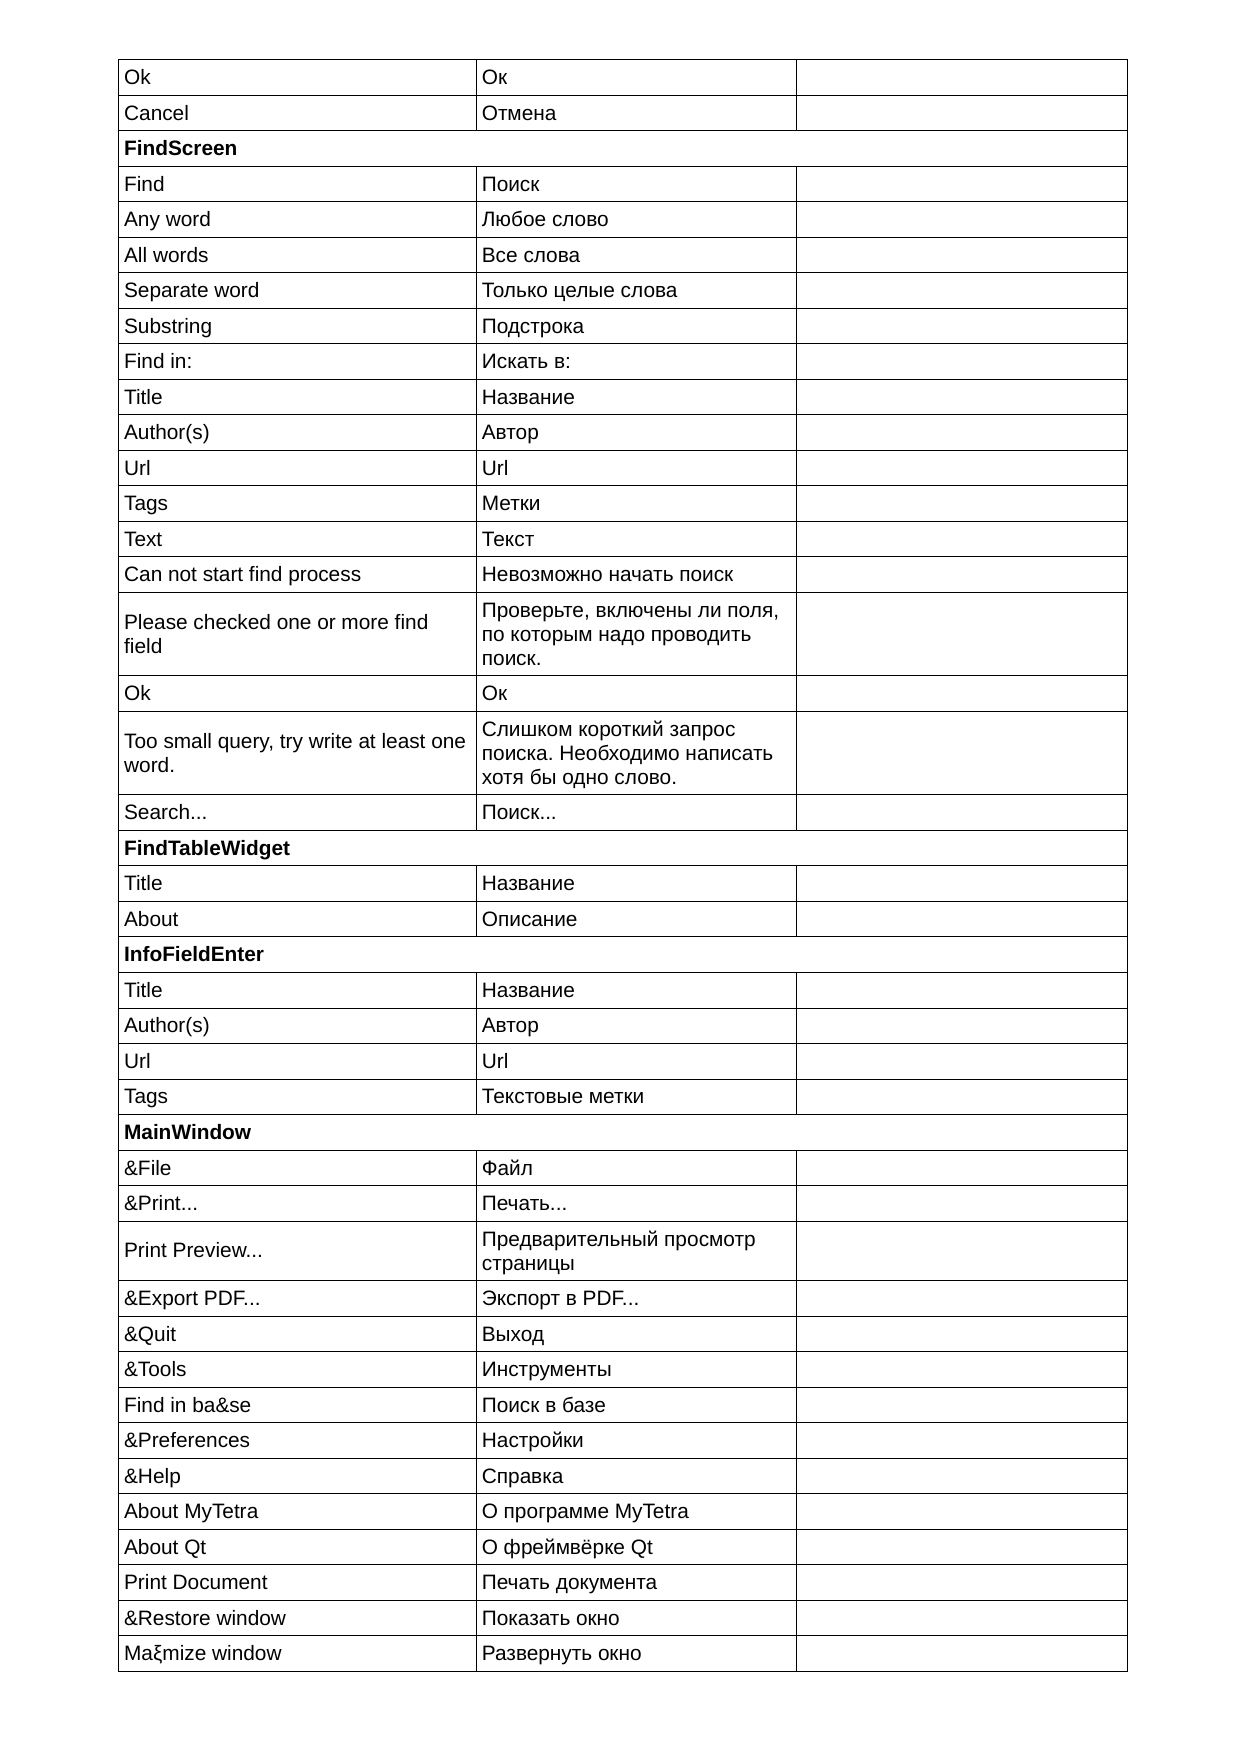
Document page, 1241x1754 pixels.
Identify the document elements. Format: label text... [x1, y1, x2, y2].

table_cell Url [119, 1044, 476, 1078]
table_cell [797, 522, 1127, 556]
table_cell [797, 1186, 1127, 1221]
table_cell О фреймвёрке Qt [477, 1530, 796, 1564]
table_cell [797, 1565, 1127, 1600]
table_cell Title [119, 866, 476, 901]
table_cell Cancel [119, 96, 476, 130]
table_cell [797, 1151, 1127, 1185]
table_cell &Print... [119, 1186, 476, 1221]
table_cell &Restore window [119, 1601, 476, 1635]
table_cell Невозможно начать поиск [477, 557, 796, 592]
table_cell Ok [119, 60, 476, 94]
table_cell [797, 676, 1127, 711]
table_cell Автор [477, 415, 796, 450]
table_cell Too small query, try write at least one word. [119, 712, 476, 794]
table_cell Find [119, 167, 476, 201]
table_cell [797, 1530, 1127, 1564]
table_cell Title [119, 380, 476, 414]
table_cell [797, 60, 1127, 94]
table_cell Url [477, 1044, 796, 1078]
table_cell Отмена [477, 96, 796, 130]
table_cell MainWindow [119, 1115, 1127, 1149]
table_cell Tags [119, 486, 476, 521]
table_cell Url [477, 451, 796, 485]
table_cell Author(s) [119, 415, 476, 450]
table_cell [797, 712, 1127, 794]
table_cell Инструменты [477, 1352, 796, 1387]
table_cell [797, 1044, 1127, 1078]
table_cell FindTableWidget [119, 831, 1127, 865]
table_cell Find in: [119, 344, 476, 379]
table_cell [797, 415, 1127, 450]
table_cell [797, 1317, 1127, 1351]
table_cell Метки [477, 486, 796, 521]
table_cell Substring [119, 309, 476, 343]
table_cell Title [119, 973, 476, 1007]
table_cell Print Preview... [119, 1222, 476, 1280]
table_cell All words [119, 238, 476, 272]
table_cell Все слова [477, 238, 796, 272]
table_cell Please checked one or more find field [119, 593, 476, 675]
table_cell Print Document [119, 1565, 476, 1600]
table_cell [797, 238, 1127, 272]
table_cell Ok [119, 676, 476, 711]
table_cell Поиск в базе [477, 1388, 796, 1422]
table_cell [797, 380, 1127, 414]
table_cell [797, 593, 1127, 675]
table_cell [797, 309, 1127, 343]
table_cell О программе MyTetra [477, 1494, 796, 1529]
table_cell [797, 344, 1127, 379]
table_cell Separate word [119, 273, 476, 308]
table_cell Печать... [477, 1186, 796, 1221]
table_cell &Preferences [119, 1423, 476, 1458]
table_cell [797, 202, 1127, 237]
table_cell Ок [477, 60, 796, 94]
table_cell [797, 273, 1127, 308]
table_cell About MyTetra [119, 1494, 476, 1529]
table_cell &Quit [119, 1317, 476, 1351]
table_cell Tags [119, 1080, 476, 1114]
table_cell [797, 1009, 1127, 1043]
table_cell [797, 1281, 1127, 1316]
table_cell [797, 866, 1127, 901]
table_cell Описание [477, 902, 796, 936]
table_cell Автор [477, 1009, 796, 1043]
table_cell [797, 451, 1127, 485]
table_cell [797, 557, 1127, 592]
table_cell &Tools [119, 1352, 476, 1387]
table_cell InfoFieldEnter [119, 937, 1127, 972]
table_cell Любое слово [477, 202, 796, 237]
table_cell About Qt [119, 1530, 476, 1564]
table_cell Find in ba&se [119, 1388, 476, 1422]
table_cell Название [477, 380, 796, 414]
table_cell [797, 795, 1127, 830]
table_cell [797, 486, 1127, 521]
table_cell Печать документа [477, 1565, 796, 1600]
table_cell Проверьте, включены ли поля, по которым надо проводить поиск. [477, 593, 796, 675]
table_cell About [119, 902, 476, 936]
table_cell [797, 1388, 1127, 1422]
table_cell Поиск [477, 167, 796, 201]
table_cell Maξmize window [119, 1636, 476, 1671]
table_cell &Export PDF... [119, 1281, 476, 1316]
table_cell FindScreen [119, 131, 1127, 166]
table_cell [797, 1080, 1127, 1114]
table_cell Can not start find process [119, 557, 476, 592]
table_cell Any word [119, 202, 476, 237]
table_cell [797, 1459, 1127, 1493]
table_cell Слишком короткий запрос поиска. Необходимо написать хотя бы одно слово. [477, 712, 796, 794]
table_cell [797, 1423, 1127, 1458]
table_cell Выход [477, 1317, 796, 1351]
table_cell [797, 902, 1127, 936]
table_cell Search... [119, 795, 476, 830]
table_cell Author(s) [119, 1009, 476, 1043]
table_cell Поиск... [477, 795, 796, 830]
table_cell Файл [477, 1151, 796, 1185]
table_cell [797, 1494, 1127, 1529]
table_cell [797, 167, 1127, 201]
table_cell Экспорт в PDF... [477, 1281, 796, 1316]
table_cell Название [477, 866, 796, 901]
table_cell Показать окно [477, 1601, 796, 1635]
table_cell Справка [477, 1459, 796, 1493]
table_cell Text [119, 522, 476, 556]
table_cell Текст [477, 522, 796, 556]
table_cell [797, 1601, 1127, 1635]
table_cell Развернуть окно [477, 1636, 796, 1671]
table_cell Url [119, 451, 476, 485]
table_cell &File [119, 1151, 476, 1185]
table_cell Настройки [477, 1423, 796, 1458]
table_cell [797, 1352, 1127, 1387]
table_cell Текстовые метки [477, 1080, 796, 1114]
table_cell Только целые слова [477, 273, 796, 308]
table_cell Ок [477, 676, 796, 711]
table_cell Предварительный просмотр страницы [477, 1222, 796, 1280]
table_cell Название [477, 973, 796, 1007]
table_cell [797, 973, 1127, 1007]
table_cell Подстрока [477, 309, 796, 343]
table_cell Искать в: [477, 344, 796, 379]
table_cell &Help [119, 1459, 476, 1493]
table_cell [797, 96, 1127, 130]
table_cell [797, 1222, 1127, 1280]
table_cell [797, 1636, 1127, 1671]
